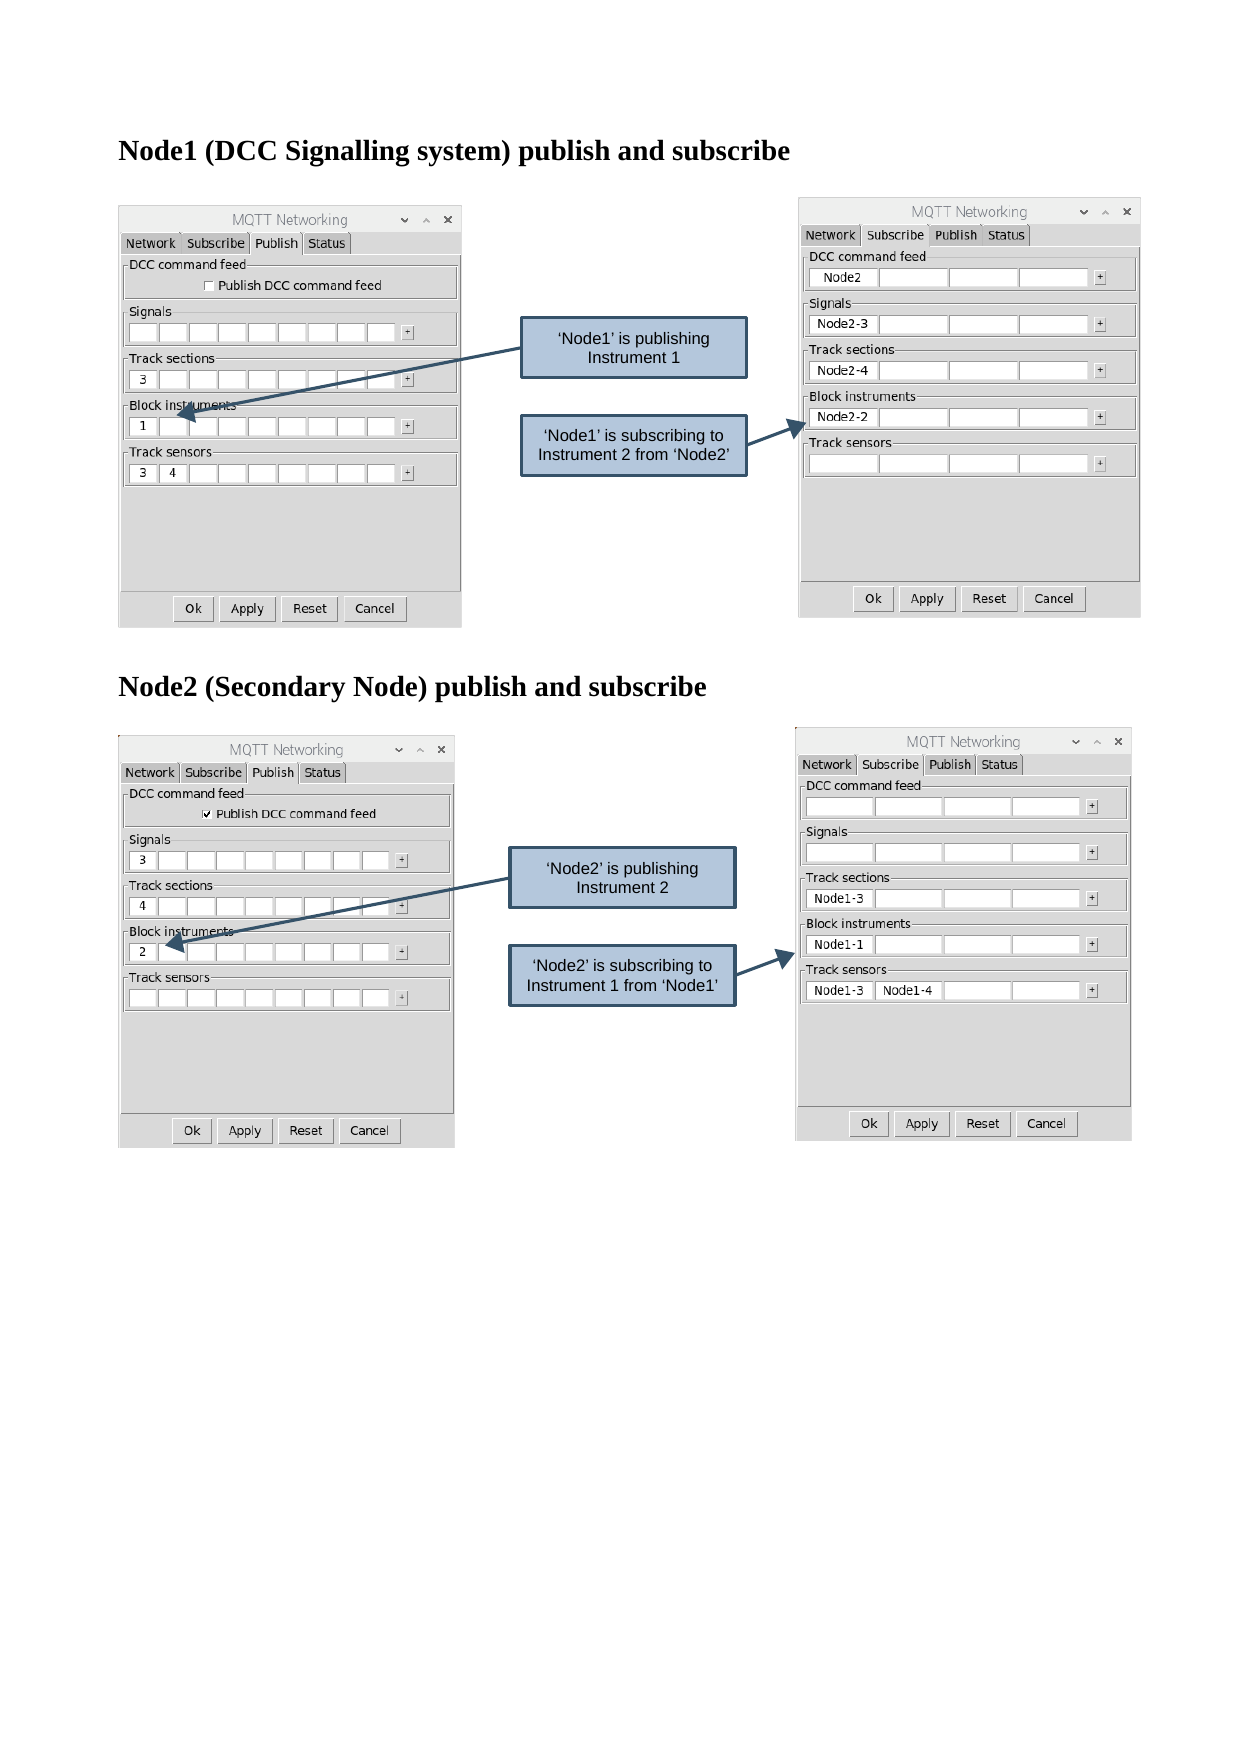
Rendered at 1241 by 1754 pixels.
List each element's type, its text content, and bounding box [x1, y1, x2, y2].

picture [118, 735, 455, 1148]
picture [798, 197, 1141, 618]
subtitle Node2 (Secondary Node) publish and subscribe [118, 669, 1122, 703]
subtitle Node1 (DCC Signalling system) publish and subscribe [118, 133, 1122, 166]
picture [795, 727, 1132, 1141]
picture [118, 205, 462, 628]
